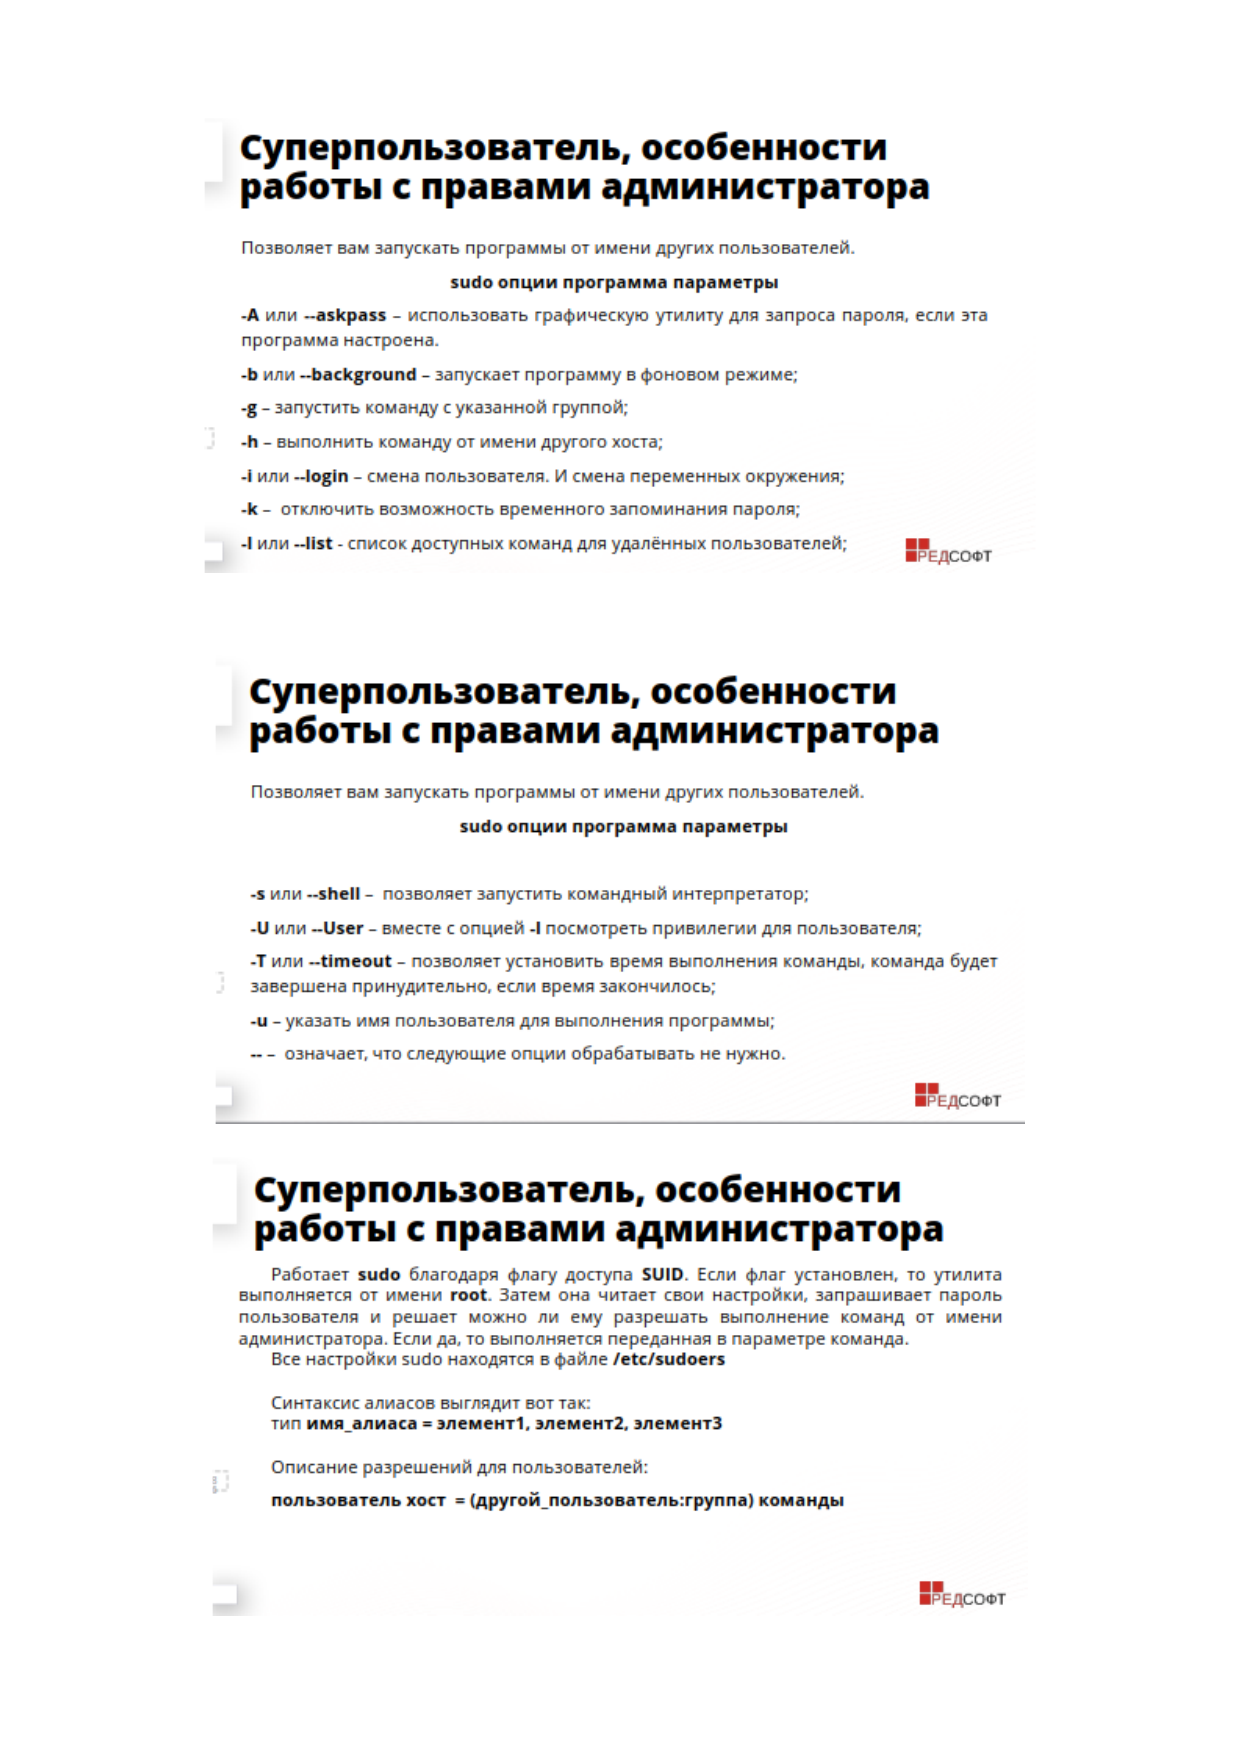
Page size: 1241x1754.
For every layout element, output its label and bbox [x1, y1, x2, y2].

picture [204, 118, 1036, 573]
picture [215, 654, 1025, 1124]
picture [212, 1157, 1028, 1616]
